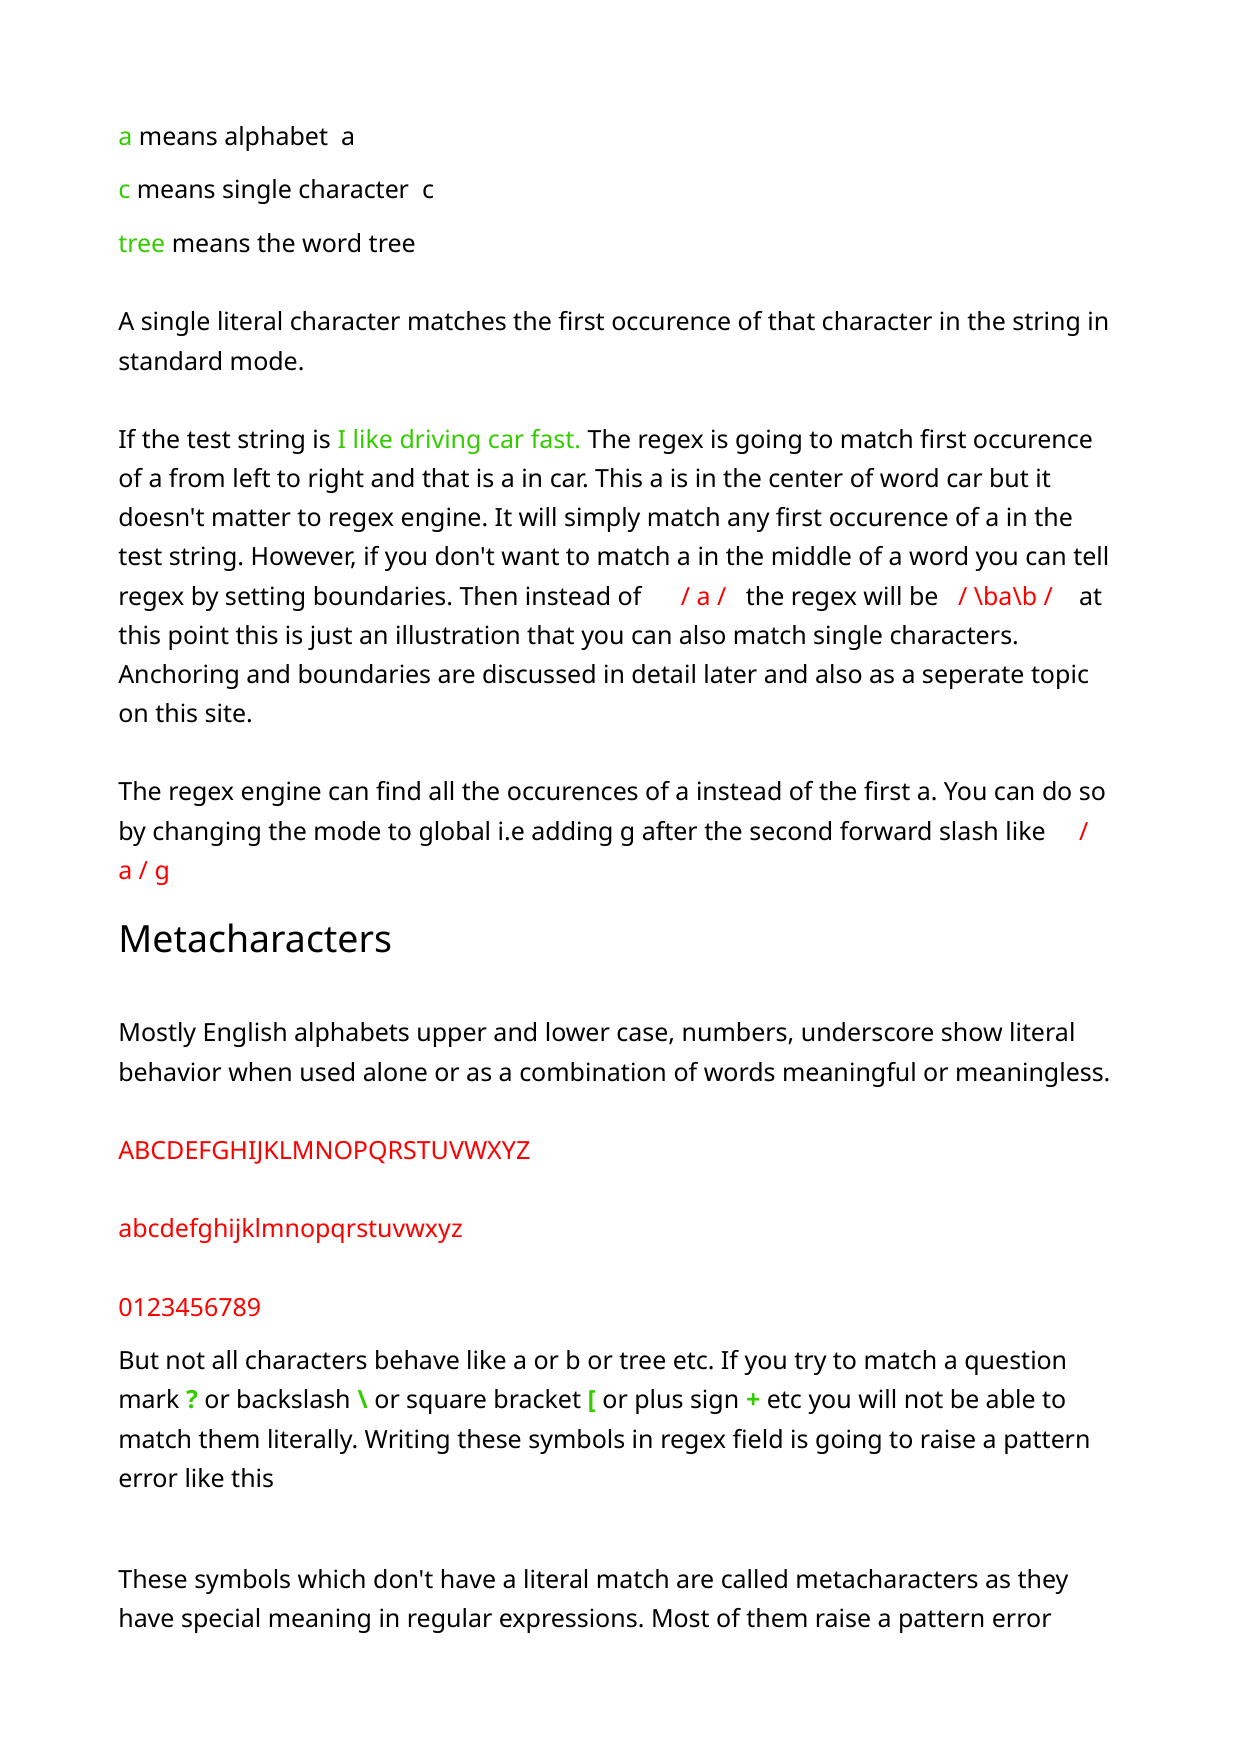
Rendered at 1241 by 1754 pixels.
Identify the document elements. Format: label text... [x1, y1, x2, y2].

text These symbols which don't have a literal match are called metacharacters as they have special meaning in regular expressions. Most of them raise a pattern error [118, 1562, 1122, 1635]
subtitle Metacharacters [118, 912, 1122, 963]
text Mostly English alphabets upper and lower case, numbers, underscore show literal behavior when used alone or as a combination of words meaningful or meaningless. ABCDEFGHIJKLMNOPQRSTUVWXYZ abcdefghijklmnopqrstuvwxyz 0123456789 [118, 976, 1122, 1323]
text c means single character c [118, 172, 1122, 206]
text But not all characters behave like a or b or tree etc. If you try to match a question mark ? or backslash \ or square bracket [ or plus sign + etc you will not be able to match them literally. Writing these symbols in regex field is going to raise a pattern error like this [118, 1343, 1122, 1494]
text a means alphabet a [118, 118, 1122, 152]
text tree means the word tree A single literal character matches the first occurence of that character in the string in standard mode. If the test string is I like driving car fast. The regex is going to match first occurence of a from left to right and that is a in car. This a is in the center of word car but it doesn't matter to regex engine. It will simply match any first occurence of a in the test string. However, if you don't want to match a in the middle of a word you can tell regex by setting boundaries. Then instead of / a / the regex will be / \ba\b / at this point this is just an illustration that you can also match single characters. Anchoring and boundaries are discussed in detail later and also as a seperate topic on this site. The regex engine can find all the occurences of a instead of the first a. You can do so by changing the mode to global i.e adding g after the second forward slash like / a / g [118, 226, 1122, 886]
